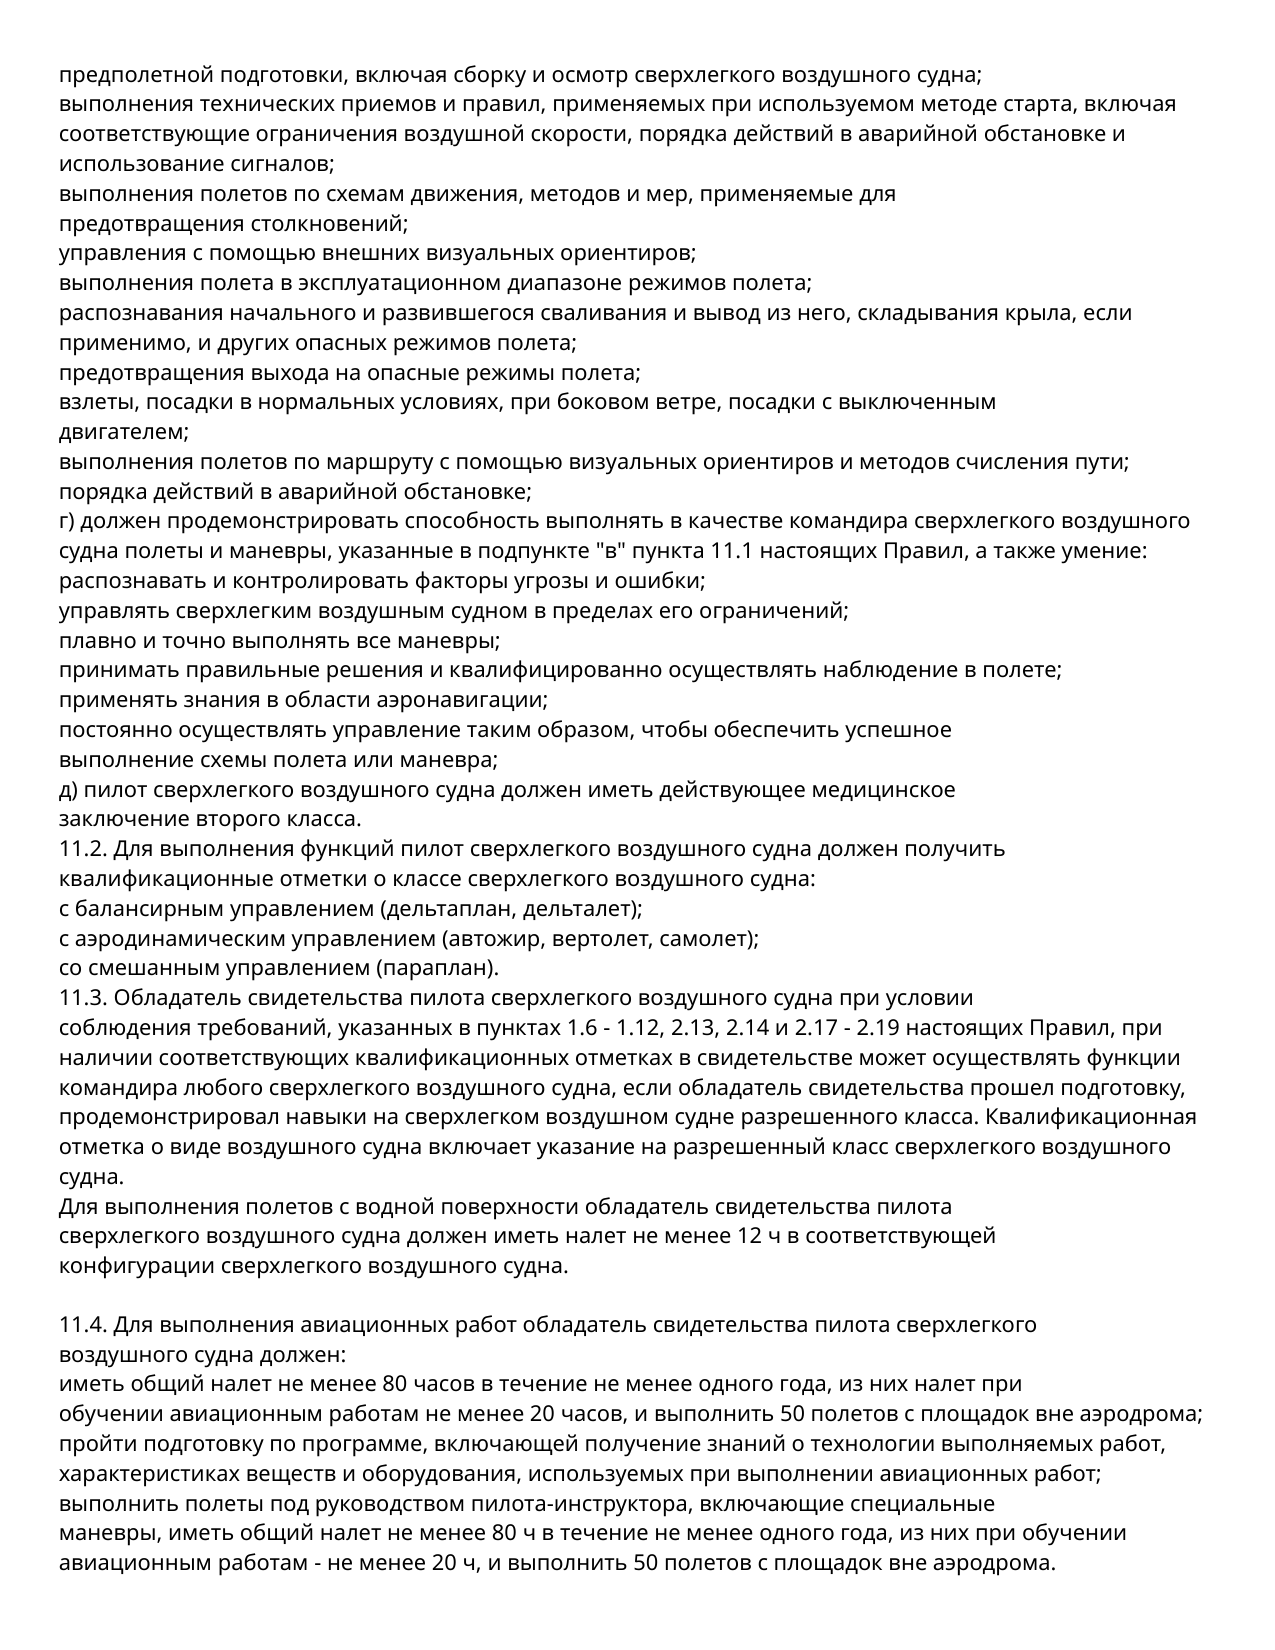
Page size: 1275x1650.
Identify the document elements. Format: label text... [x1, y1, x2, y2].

text воздушного судна должен: [58, 1338, 1216, 1368]
text с аэродинамическим управлением (автожир, вертолет, самолет); [58, 922, 1216, 952]
text г) должен продемонстрировать способность выполнять в качестве командира сверхлегкого воздушного судна полеты и маневры, указанные в подпункте "в" пункта 11.1 настоящих Правил, а также умение: [58, 505, 1216, 565]
text выполнения технических приемов и правил, применяемых при используемом методе старта, включая соответствующие ограничения воздушной скорости, порядка действий в аварийной обстановке и использование сигналов; [58, 88, 1216, 178]
text принимать правильные решения и квалифицированно осуществлять наблюдение в полете; [58, 654, 1216, 684]
text порядка действий в аварийной обстановке; [58, 476, 1216, 505]
text со смешанным управлением (параплан). [58, 952, 1216, 982]
text 11.2. Для выполнения функций пилот сверхлегкого воздушного судна должен получить [58, 833, 1216, 863]
text предотвращения выхода на опасные режимы полета; [58, 356, 1216, 386]
text выполнения полета в эксплуатационном диапазоне режимов полета; [58, 267, 1216, 297]
text с балансирным управлением (дельтаплан, дельталет); [58, 893, 1216, 922]
text выполнения полетов по маршруту с помощью визуальных ориентиров и методов счисления пути; [58, 446, 1216, 476]
text 11.3. Обладатель свидетельства пилота сверхлегкого воздушного судна при условии [58, 982, 1216, 1012]
text распознавания начального и развившегося сваливания и вывод из него, складывания крыла, если применимо, и других опасных режимов полета; [58, 297, 1216, 356]
text сверхлегкого воздушного судна должен иметь налет не менее 12 ч в соответствующей [58, 1220, 1216, 1250]
text выполнение схемы полета или маневра; [58, 744, 1216, 773]
text соблюдения требований, указанных в пунктах 1.6 - 1.12, 2.13, 2.14 и 2.17 - 2.19 настоящих Правил, при наличии соответствующих квалификационных отметках в свидетельстве может осуществлять функции командира любого сверхлегкого воздушного судна, если обладатель свидетельства прошел подготовку, продемонстрировал навыки на сверхлегком воздушном судне разрешенного класса. Квалификационная отметка о виде воздушного судна включает указание на разрешенный класс сверхлегкого воздушного судна. [58, 1012, 1216, 1191]
text обучении авиационным работам не менее 20 часов, и выполнить 50 полетов с площадок вне аэродрома; [58, 1398, 1216, 1428]
text взлеты, посадки в нормальных условиях, при боковом ветре, посадки с выключенным [58, 386, 1216, 416]
text выполнить полеты под руководством пилота-инструктора, включающие специальные [58, 1487, 1216, 1517]
text маневры, иметь общий налет не менее 80 ч в течение не менее одного года, из них при обучении авиационным работам - не менее 20 ч, и выполнить 50 полетов с площадок вне аэродрома. [58, 1517, 1216, 1577]
text д) пилот сверхлегкого воздушного судна должен иметь действующее медицинское [58, 773, 1216, 803]
text 11.4. Для выполнения авиационных работ обладатель свидетельства пилота сверхлегкого [58, 1309, 1216, 1338]
text распознавать и контролировать факторы угрозы и ошибки; [58, 565, 1216, 595]
text управлять сверхлегким воздушным судном в пределах его ограничений; [58, 595, 1216, 624]
text конфигурации сверхлегкого воздушного судна. [58, 1250, 1216, 1280]
text заключение второго класса. [58, 803, 1216, 833]
text квалификационные отметки о классе сверхлегкого воздушного судна: [58, 863, 1216, 893]
text плавно и точно выполнять все маневры; [58, 624, 1216, 654]
text иметь общий налет не менее 80 часов в течение не менее одного года, из них налет при [58, 1368, 1216, 1398]
text управления с помощью внешних визуальных ориентиров; [58, 237, 1216, 267]
text Для выполнения полетов с водной поверхности обладатель свидетельства пилота [58, 1191, 1216, 1220]
text двигателем; [58, 416, 1216, 446]
text постоянно осуществлять управление таким образом, чтобы обеспечить успешное [58, 714, 1216, 744]
text предполетной подготовки, включая сборку и осмотр сверхлегкого воздушного судна; [58, 58, 1216, 88]
text предотвращения столкновений; [58, 207, 1216, 237]
text пройти подготовку по программе, включающей получение знаний о технологии выполняемых работ, характеристиках веществ и оборудования, используемых при выполнении авиационных работ; [58, 1428, 1216, 1487]
text применять знания в области аэронавигации; [58, 684, 1216, 714]
text выполнения полетов по схемам движения, методов и мер, применяемые для [58, 178, 1216, 207]
